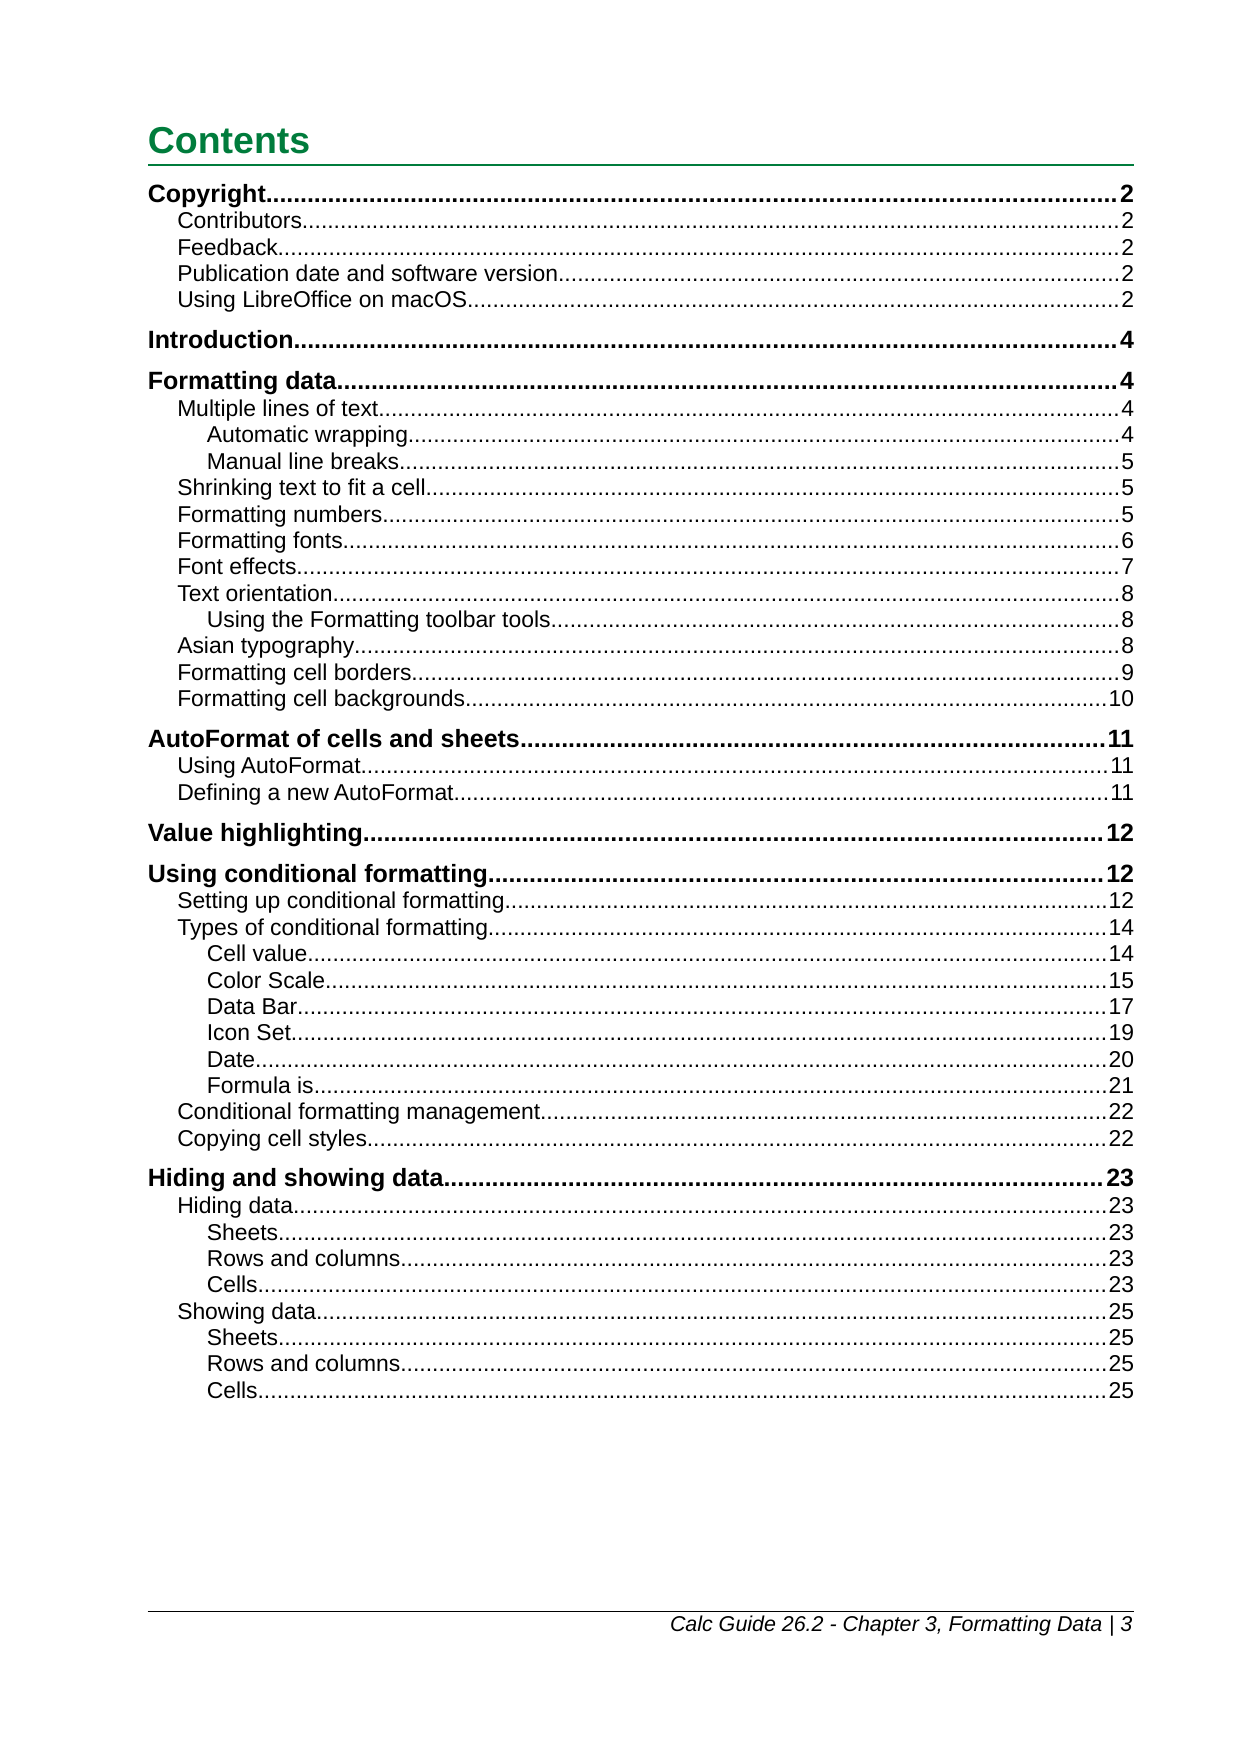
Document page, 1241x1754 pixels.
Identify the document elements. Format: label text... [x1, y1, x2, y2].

text Showing data 25 [177, 1298, 1134, 1324]
text Setting up conditional formatting 12 [177, 887, 1134, 914]
text Conditional formatting management 22 [177, 1098, 1134, 1125]
text Icon Set 19 [207, 1019, 1134, 1046]
text Cells 25 [207, 1377, 1134, 1403]
text Copyright 2 [148, 179, 1134, 207]
text Cells 23 [207, 1271, 1134, 1298]
text AutoFormat of cells and sheets 11 [148, 724, 1134, 752]
text Formatting cell backgrounds 10 [177, 685, 1134, 711]
text Using the Formatting toolbar tools 8 [207, 606, 1134, 632]
text Introduction 4 [148, 325, 1134, 354]
text Date 20 [207, 1046, 1134, 1072]
text Copying cell styles 22 [177, 1125, 1134, 1151]
text Formatting fonts 6 [177, 527, 1134, 553]
text Using LibreOffice on macOS 2 [177, 286, 1134, 313]
text Sheets 23 [207, 1218, 1134, 1245]
text Shrinking text to fit a cell 5 [177, 474, 1134, 501]
text Font effects 7 [177, 553, 1134, 579]
text Feedback 2 [177, 234, 1134, 260]
text Formatting data 4 [148, 366, 1134, 395]
text Sheets 25 [207, 1324, 1134, 1350]
text Color Scale 15 [207, 967, 1134, 993]
text Cell value 14 [207, 940, 1134, 967]
text Types of conditional formatting 14 [177, 914, 1134, 940]
text Formula is 21 [207, 1072, 1134, 1098]
text Using AutoFormat 11 [177, 752, 1134, 779]
text Rows and columns 23 [207, 1245, 1134, 1271]
text Contributors 2 [177, 207, 1134, 234]
text Hiding and showing data 23 [148, 1163, 1134, 1192]
text Data Bar 17 [207, 993, 1134, 1019]
text Automatic wrapping 4 [207, 421, 1134, 448]
text Formatting cell borders 9 [177, 659, 1134, 685]
subtitle Contents [148, 118, 1134, 164]
text Defining a new AutoFormat 11 [177, 779, 1134, 805]
text Text orientation 8 [177, 579, 1134, 606]
text Formatting numbers 5 [177, 501, 1134, 527]
text Multiple lines of text 4 [177, 395, 1134, 421]
text Asian typography 8 [177, 632, 1134, 659]
text Using conditional formatting 12 [148, 859, 1134, 887]
text Publication date and software version 2 [177, 260, 1134, 286]
text Hiding data 23 [177, 1192, 1134, 1218]
text Rows and columns 25 [207, 1350, 1134, 1377]
text Manual line breaks 5 [207, 448, 1134, 474]
text Value highlighting 12 [148, 818, 1134, 846]
